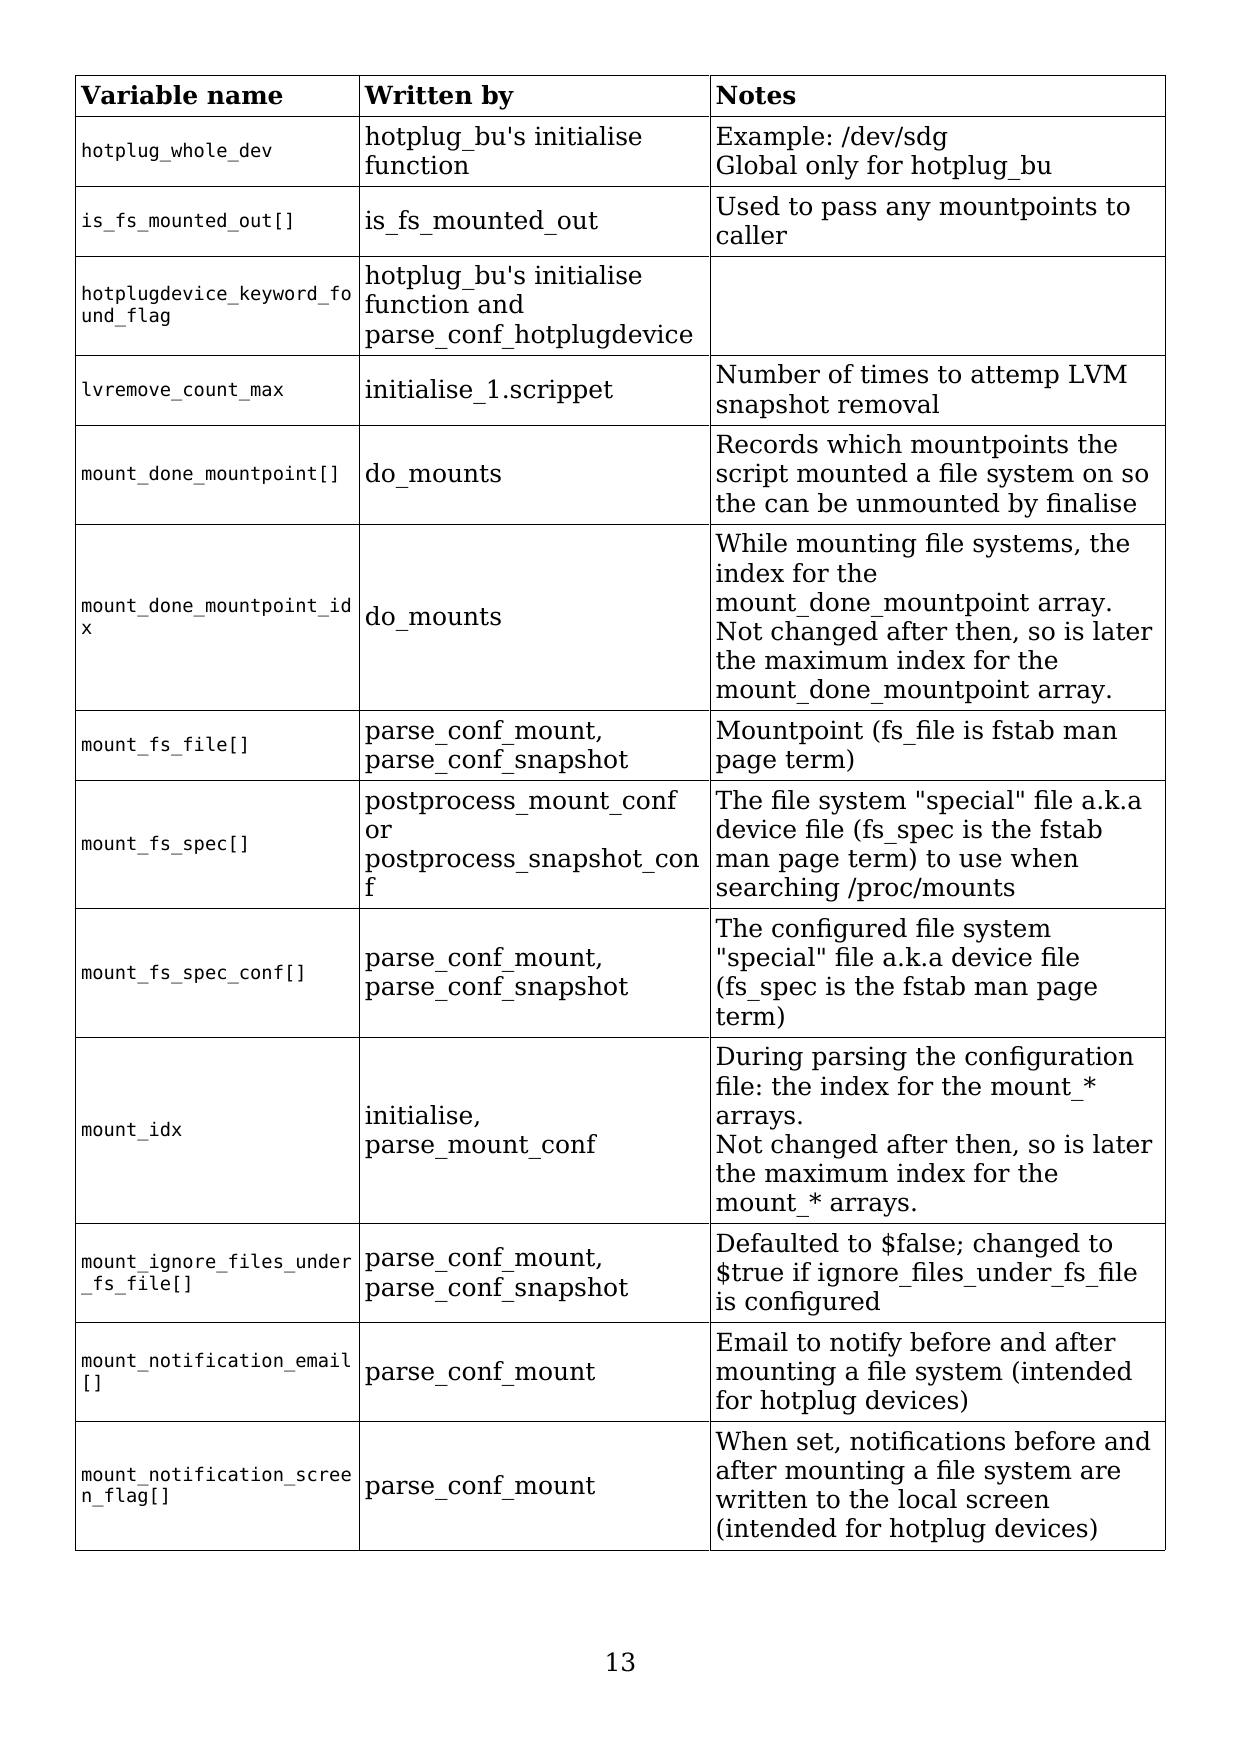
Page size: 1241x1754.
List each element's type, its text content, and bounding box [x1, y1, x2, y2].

table_cell hotplug_bu's initialise function and parse_conf_hotplugdevice [360, 257, 709, 355]
table_cell lvremove_count_max [76, 356, 359, 425]
table_cell parse_conf_mount [360, 1323, 709, 1421]
table_cell do_mounts [360, 525, 709, 710]
table_cell initialise, parse_mount_conf [360, 1038, 709, 1223]
table_cell mount_fs_spec[] [76, 781, 359, 908]
table_cell mount_done_mountpoint_idx [76, 525, 359, 710]
table_cell Records which mountpoints the script mounted a file system on so the can be unmounted by finalise [711, 426, 1165, 524]
table_cell parse_conf_mount [360, 1422, 709, 1550]
table_cell During parsing the configuration file: the index for the mount_* arrays. Not changed after then, so is later the maximum index for the mount_* arrays. [711, 1038, 1165, 1223]
table_cell Defaulted to $false; changed to $true if ignore_files_under_fs_file is configured [711, 1224, 1165, 1322]
table_cell is_fs_mounted_out [360, 187, 709, 256]
table_cell mount_ignore_files_under_fs_file[] [76, 1224, 359, 1322]
table_cell Email to notify before and after mounting a file system (intended for hotplug devices) [711, 1323, 1165, 1421]
table_cell Mountpoint (fs_file is fstab man page term) [711, 711, 1165, 780]
table_cell mount_fs_spec_conf[] [76, 909, 359, 1037]
table_cell mount_idx [76, 1038, 359, 1223]
table_cell Used to pass any mountpoints to caller [711, 187, 1165, 256]
table_cell parse_conf_mount, parse_conf_snapshot [360, 711, 709, 780]
table_header Variable name [76, 76, 359, 116]
table_cell hotplug_bu's initialise function [360, 117, 709, 186]
table_cell mount_notification_screen_flag[] [76, 1422, 359, 1550]
table_cell The configured file system "special" file a.k.a device file (fs_spec is the fstab man page term) [711, 909, 1165, 1037]
table_cell do_mounts [360, 426, 709, 524]
table_cell [711, 257, 1165, 355]
table_cell mount_done_mountpoint[] [76, 426, 359, 524]
table_header Written by [360, 76, 709, 116]
table_cell parse_conf_mount, parse_conf_snapshot [360, 909, 709, 1037]
table_cell initialise_1.scrippet [360, 356, 709, 425]
table_cell Number of times to attemp LVM snapshot removal [711, 356, 1165, 425]
table_cell The file system "special" file a.k.a device file (fs_spec is the fstab man page term) to use when searching /proc/mounts [711, 781, 1165, 908]
table_cell Example: /dev/sdg Global only for hotplug_bu [711, 117, 1165, 186]
table_cell is_fs_mounted_out[] [76, 187, 359, 256]
table_cell parse_conf_mount, parse_conf_snapshot [360, 1224, 709, 1322]
table_header Notes [711, 76, 1165, 116]
table_cell postprocess_mount_conf or postprocess_snapshot_conf [360, 781, 709, 908]
table_cell While mounting file systems, the index for the mount_done_mountpoint array. Not changed after then, so is later the maximum index for the mount_done_mountpoint array. [711, 525, 1165, 710]
table_cell mount_notification_email[] [76, 1323, 359, 1421]
table_cell hotplugdevice_keyword_found_flag [76, 257, 359, 355]
table_cell hotplug_whole_dev [76, 117, 359, 186]
table_cell mount_fs_file[] [76, 711, 359, 780]
table_cell When set, notifications before and after mounting a file system are written to the local screen (intended for hotplug devices) [711, 1422, 1165, 1550]
